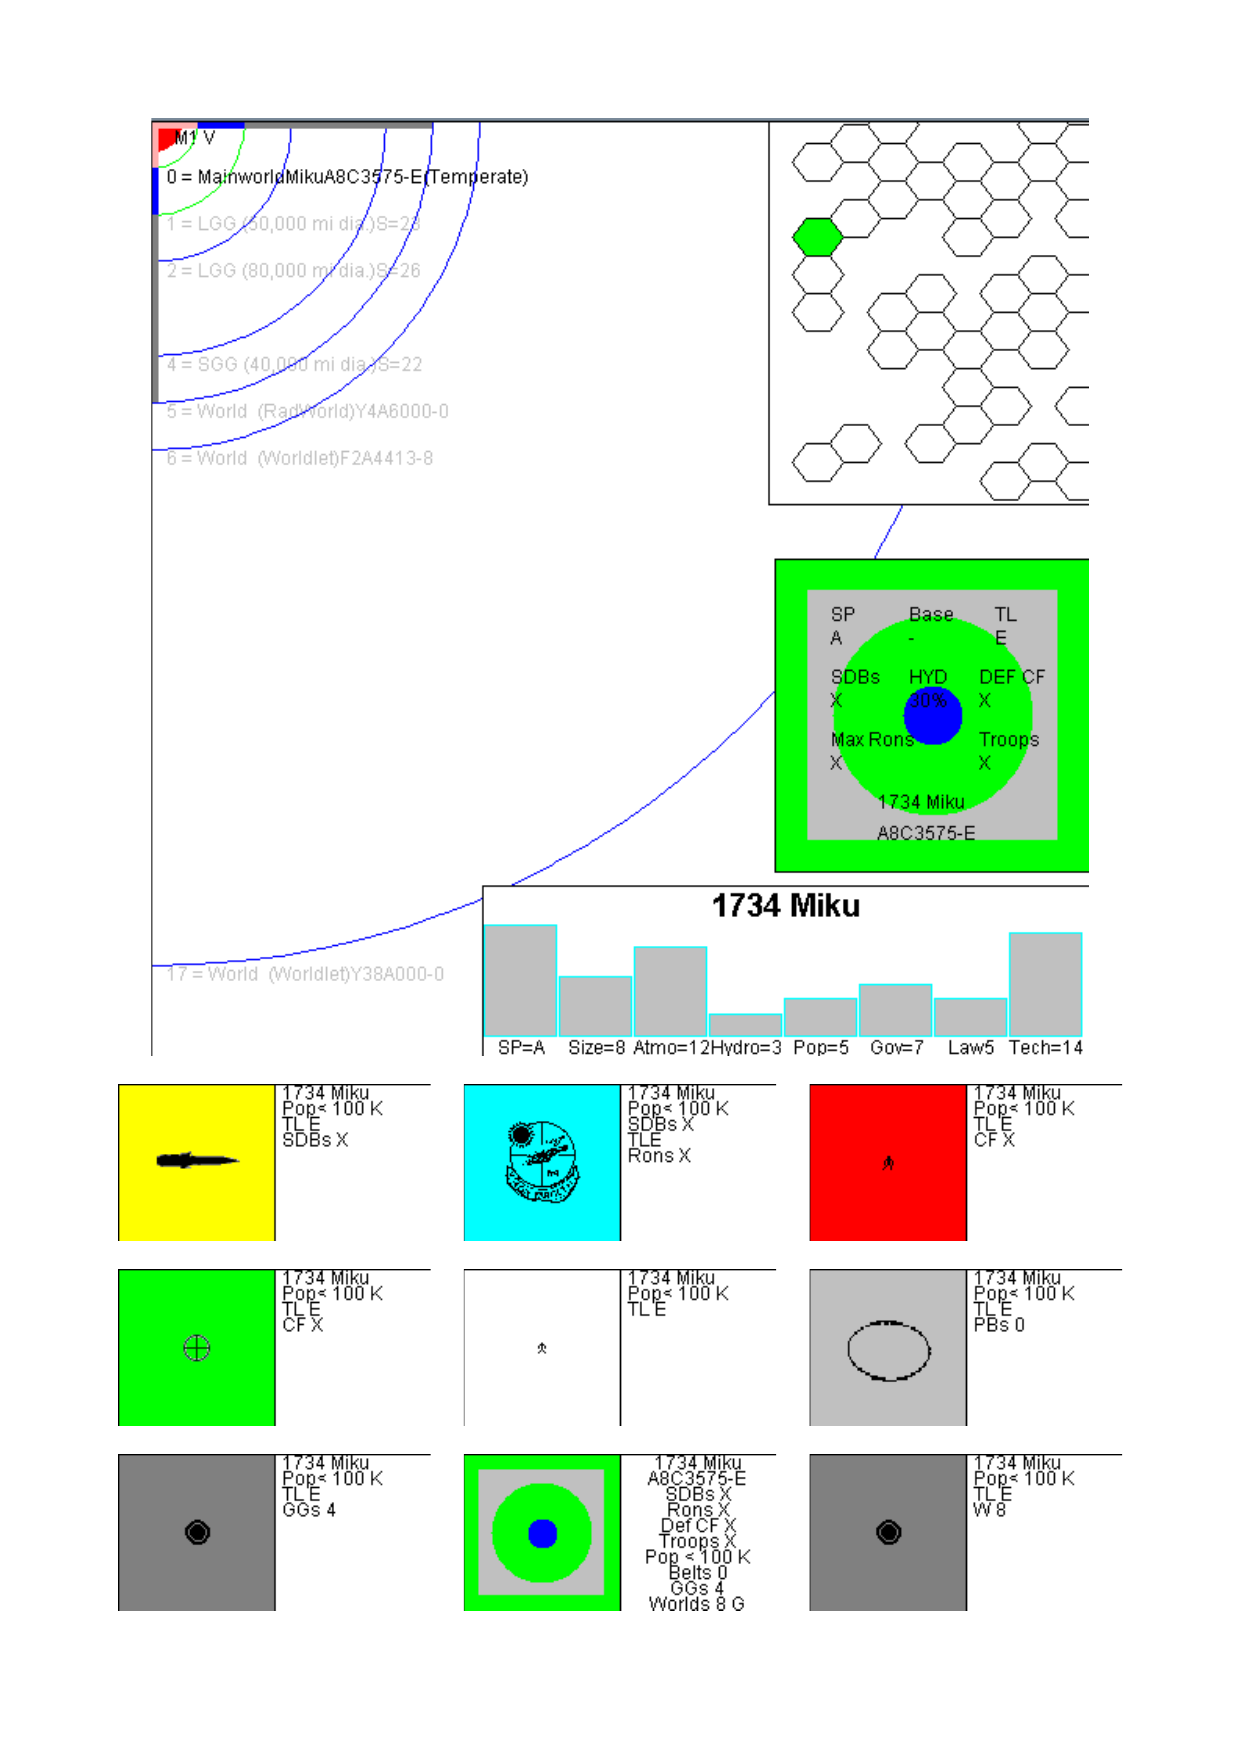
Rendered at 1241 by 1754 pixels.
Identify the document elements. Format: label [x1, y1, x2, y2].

picture [809, 1084, 1123, 1241]
picture [463, 1454, 777, 1611]
picture [463, 1084, 777, 1241]
picture [118, 1269, 431, 1426]
picture [463, 1269, 777, 1426]
picture [809, 1269, 1123, 1426]
picture [118, 1084, 431, 1241]
picture [118, 1454, 431, 1611]
picture [809, 1454, 1123, 1611]
picture [151, 118, 1089, 1056]
